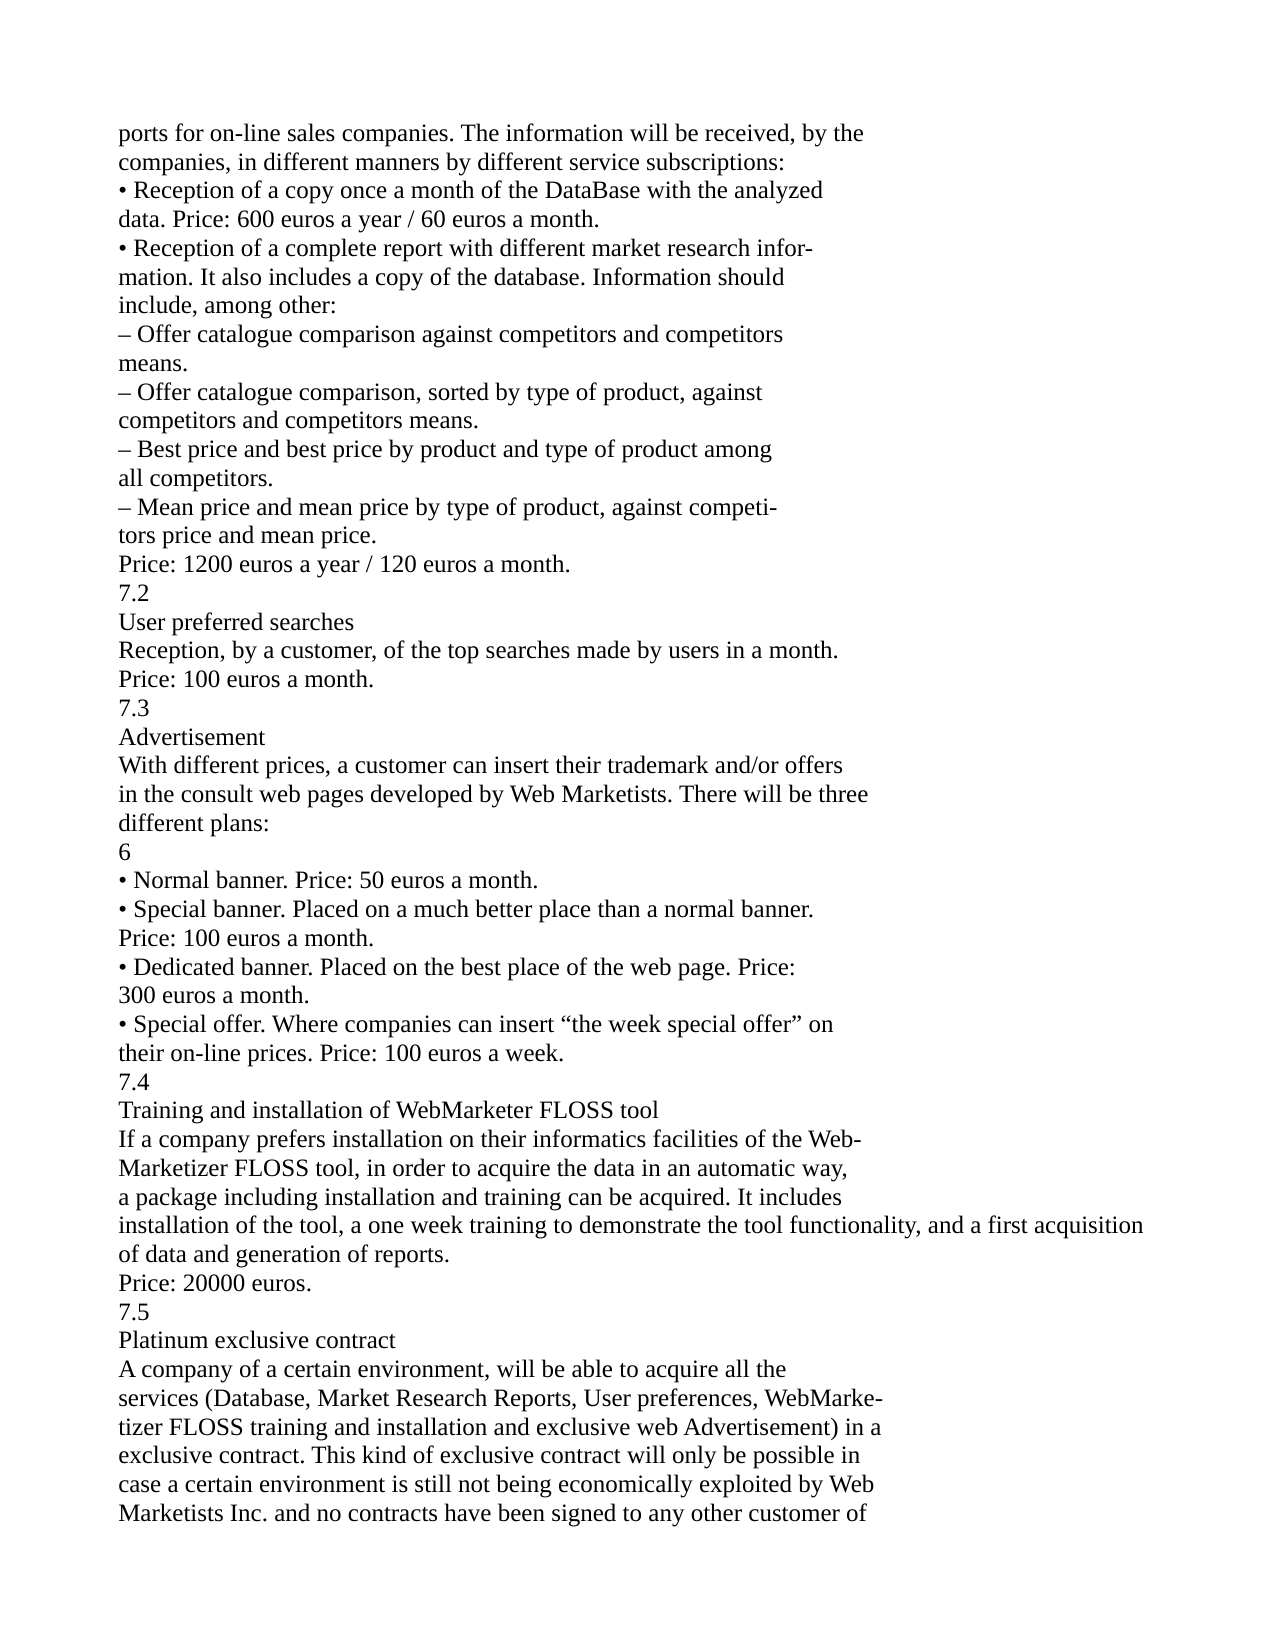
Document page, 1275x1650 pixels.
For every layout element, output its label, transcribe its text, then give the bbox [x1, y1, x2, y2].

text • Special offer. Where companies can insert “the week special offer” on [118, 1009, 1157, 1038]
text – Best price and best price by product and type of product among [118, 434, 1157, 463]
text Training and installation of WebMarketer FLOSS tool [118, 1096, 1157, 1124]
text include, among other: [118, 291, 1157, 319]
text 7.4 [118, 1067, 1157, 1096]
text services (Database, Market Research Reports, User preferences, WebMarke- [118, 1383, 1157, 1412]
text mation. It also includes a copy of the database. Information should [118, 262, 1157, 291]
text 7.3 [118, 693, 1157, 722]
text • Reception of a complete report with different market research infor- [118, 233, 1157, 262]
text all competitors. [118, 463, 1157, 492]
text – Offer catalogue comparison, sorted by type of product, against [118, 377, 1157, 406]
text tors price and mean price. [118, 521, 1157, 549]
text • Dedicated banner. Placed on the best place of the web page. Price: [118, 952, 1157, 981]
text case a certain environment is still not being economically exploited by Web [118, 1469, 1157, 1498]
text Advertisement [118, 722, 1157, 751]
text companies, in different manners by different service subscriptions: [118, 147, 1157, 176]
text 300 euros a month. [118, 981, 1157, 1009]
text 7.2 [118, 578, 1157, 607]
text installation of the tool, a one week training to demonstrate the tool functionality, and a first acquisition of data and generation of reports. [118, 1211, 1157, 1268]
text • Reception of a copy once a month of the DataBase with the analyzed [118, 176, 1157, 204]
text Platinum exclusive contract [118, 1326, 1157, 1354]
text Price: 20000 euros. [118, 1268, 1157, 1297]
text A company of a certain environment, will be able to acquire all the [118, 1354, 1157, 1383]
text ports for on-line sales companies. The information will be received, by the [118, 118, 1157, 147]
text competitors and competitors means. [118, 406, 1157, 434]
text Marketists Inc. and no contracts have been signed to any other customer of [118, 1498, 1157, 1527]
text Price: 1200 euros a year / 120 euros a month. [118, 549, 1157, 578]
text If a company prefers installation on their informatics facilities of the Web- [118, 1124, 1157, 1153]
text With different prices, a customer can insert their trademark and/or offers [118, 751, 1157, 779]
text Marketizer FLOSS tool, in order to acquire the data in an automatic way, [118, 1153, 1157, 1182]
text data. Price: 600 euros a year / 60 euros a month. [118, 204, 1157, 233]
text • Special banner. Placed on a much better place than a normal banner. [118, 894, 1157, 923]
text • Normal banner. Price: 50 euros a month. [118, 866, 1157, 894]
text exclusive contract. This kind of exclusive contract will only be possible in [118, 1441, 1157, 1469]
text different plans: [118, 808, 1157, 837]
text Price: 100 euros a month. [118, 664, 1157, 693]
text means. [118, 348, 1157, 377]
text their on-line prices. Price: 100 euros a week. [118, 1038, 1157, 1067]
text 7.5 [118, 1297, 1157, 1326]
text tizer FLOSS training and installation and exclusive web Advertisement) in a [118, 1412, 1157, 1441]
text in the consult web pages developed by Web Marketists. There will be three [118, 779, 1157, 808]
text – Mean price and mean price by type of product, against competi- [118, 492, 1157, 521]
text a package including installation and training can be acquired. It includes [118, 1182, 1157, 1211]
text Reception, by a customer, of the top searches made by users in a month. [118, 636, 1157, 664]
text 6 [118, 837, 1157, 866]
text – Offer catalogue comparison against competitors and competitors [118, 319, 1157, 348]
text User preferred searches [118, 607, 1157, 636]
text Price: 100 euros a month. [118, 923, 1157, 952]
